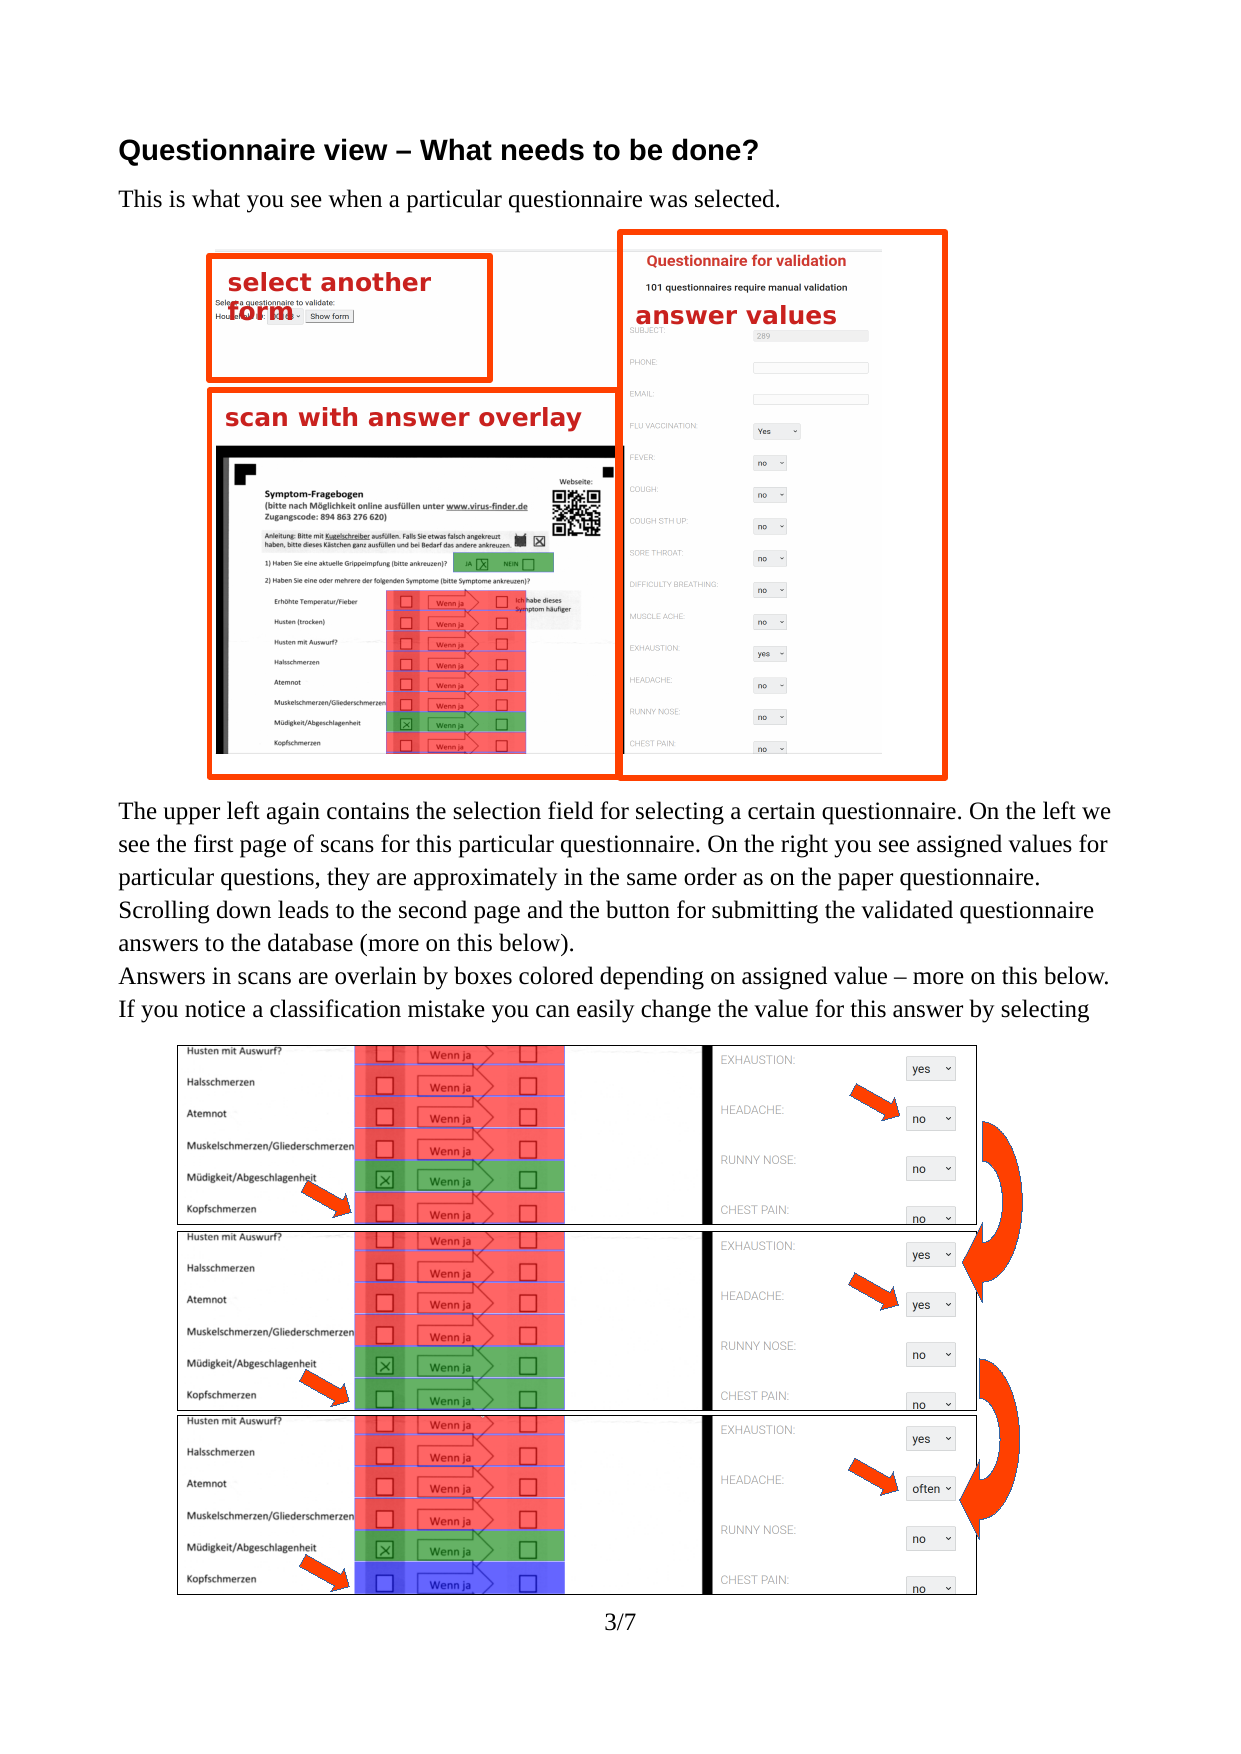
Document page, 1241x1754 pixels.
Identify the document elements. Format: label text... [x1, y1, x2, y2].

text Answers in scans are overlain by boxes colored depending on assigned value – more on this below. If you notice a classification mistake you can easily change the value for this answer by selecting [118, 961, 1122, 1023]
picture [215, 393, 615, 754]
subtitle Questionnaire view – What needs to be done? [118, 133, 1122, 166]
text This is what you see when a particular questionnaire was selected. [118, 184, 1122, 213]
picture [623, 249, 882, 754]
text The upper left again contains the selection field for selecting a certain questionnaire. On the left we see the first page of scans for this particular questionnaire. On the right you see assigned values for particular questions, they are approximately in the same order as on the paper questionnaire. Scrolling down leads to the second page and the button for submitting the validated questionnaire answers to the database (more on this below). [118, 217, 1122, 957]
picture [178, 1416, 976, 1594]
picture [178, 1232, 976, 1410]
picture [215, 259, 487, 377]
picture [215, 249, 617, 387]
picture [178, 1046, 976, 1224]
